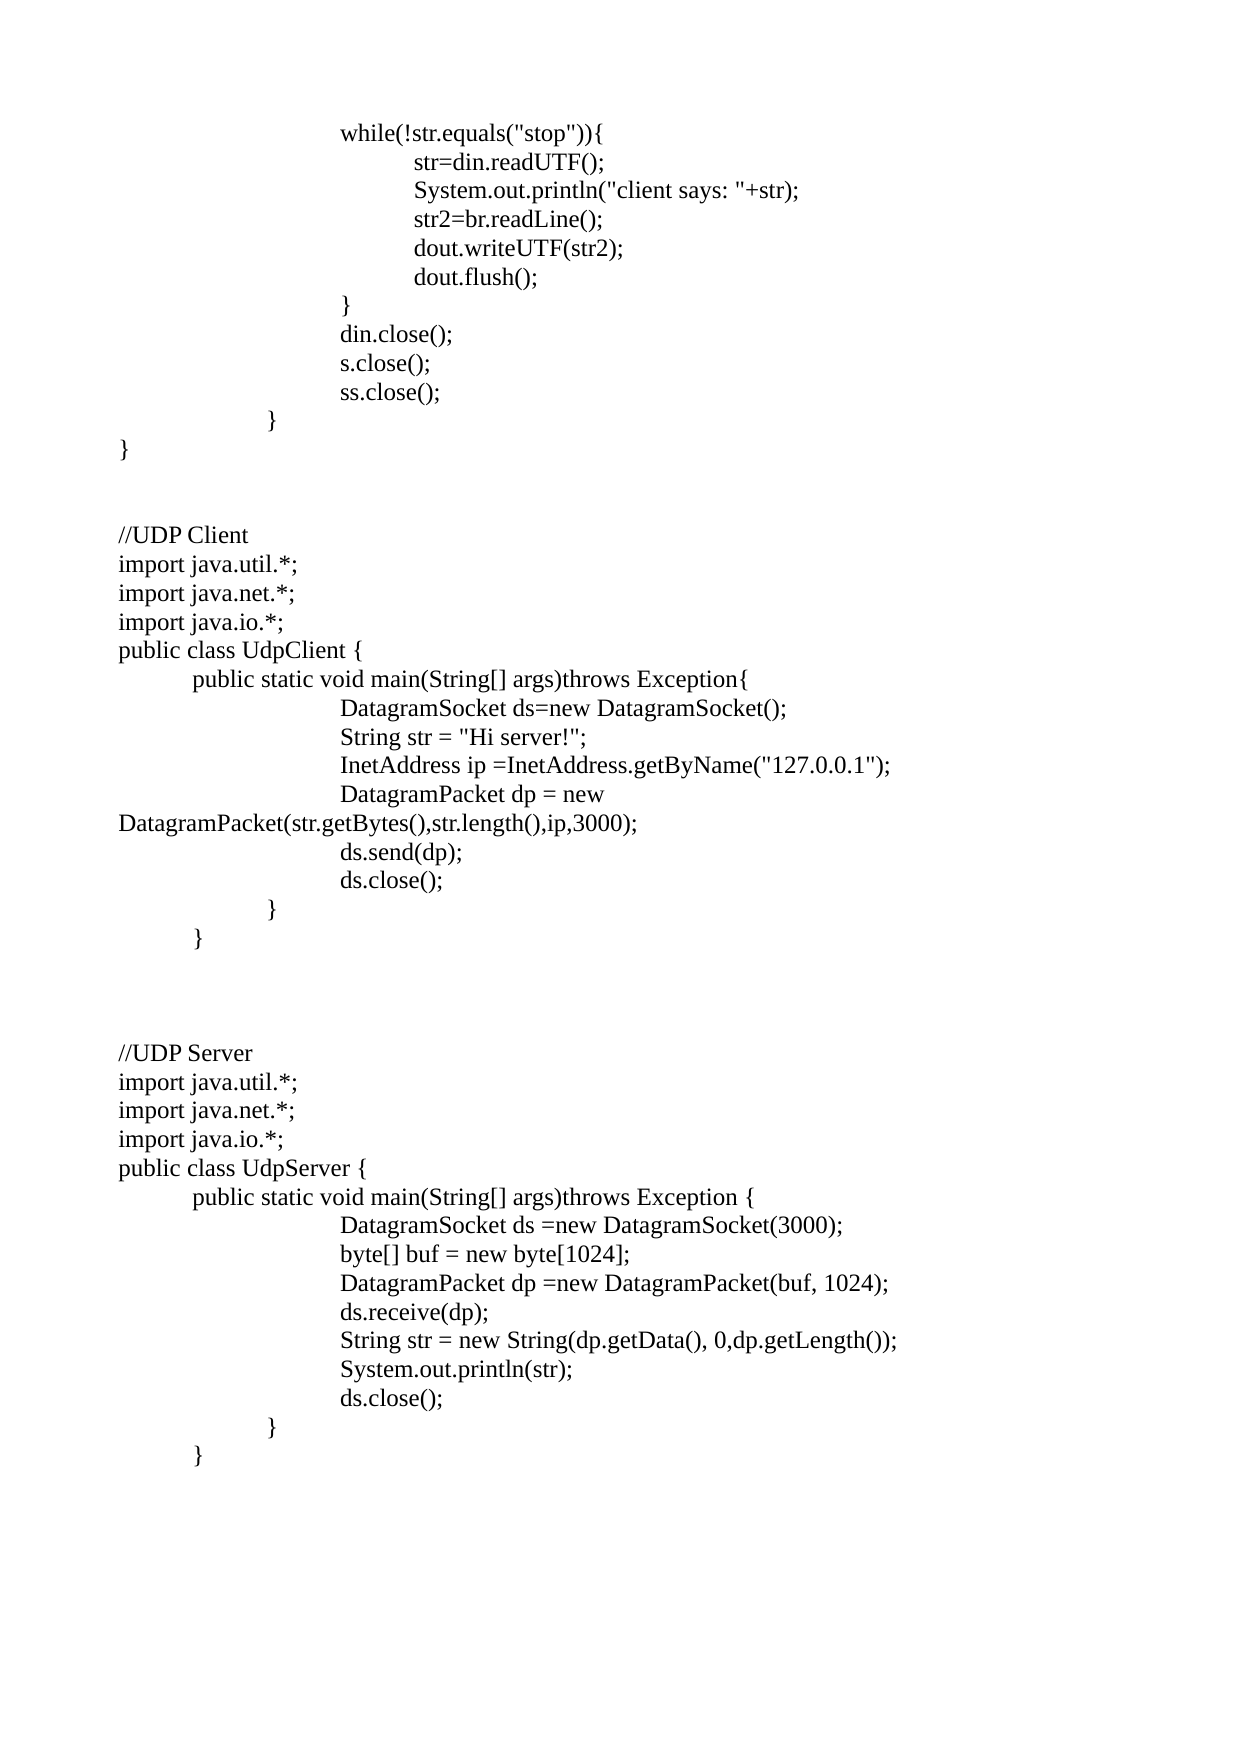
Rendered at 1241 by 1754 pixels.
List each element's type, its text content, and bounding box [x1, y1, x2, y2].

text byte[] buf = new byte[1024]; [118, 1239, 1122, 1268]
text } [118, 923, 1122, 952]
text InetAddress ip =InetAddress.getByName("127.0.0.1"); [118, 751, 1122, 779]
text } [118, 434, 1122, 463]
text } [118, 291, 1122, 319]
text public static void main(String[] args)throws Exception { [118, 1182, 1122, 1211]
text DatagramSocket ds =new DatagramSocket(3000); [118, 1211, 1122, 1239]
text str=din.readUTF(); [118, 147, 1122, 176]
text String str = "Hi server!"; [118, 722, 1122, 751]
text } [118, 894, 1122, 923]
text str2=br.readLine(); [118, 204, 1122, 233]
text } [118, 406, 1122, 434]
text String str = new String(dp.getData(), 0,dp.getLength()); [118, 1326, 1122, 1354]
text } [118, 1412, 1122, 1441]
text dout.writeUTF(str2); [118, 233, 1122, 262]
text import java.io.*; [118, 1124, 1122, 1153]
text import java.net.*; [118, 578, 1122, 607]
text public class UdpClient { [118, 636, 1122, 664]
text DatagramPacket dp = new DatagramPacket(str.getBytes(),str.length(),ip,3000); [118, 779, 1122, 837]
text while(!str.equals("stop")){ [118, 118, 1122, 147]
text ss.close(); [118, 377, 1122, 406]
text ds.receive(dp); [118, 1297, 1122, 1326]
text ds.send(dp); [118, 837, 1122, 866]
text public static void main(String[] args)throws Exception{ [118, 664, 1122, 693]
text System.out.println(str); [118, 1354, 1122, 1383]
text DatagramSocket ds=new DatagramSocket(); [118, 693, 1122, 722]
text DatagramPacket dp =new DatagramPacket(buf, 1024); [118, 1268, 1122, 1297]
text din.close(); [118, 319, 1122, 348]
text ds.close(); [118, 1383, 1122, 1412]
text //UDP Server [118, 1038, 1122, 1067]
text import java.util.*; [118, 549, 1122, 578]
text s.close(); [118, 348, 1122, 377]
text import java.io.*; [118, 607, 1122, 636]
text //UDP Client [118, 521, 1122, 549]
text ds.close(); [118, 866, 1122, 894]
text import java.net.*; [118, 1096, 1122, 1124]
text dout.flush(); [118, 262, 1122, 291]
text } [118, 1441, 1122, 1469]
text public class UdpServer { [118, 1153, 1122, 1182]
text import java.util.*; [118, 1067, 1122, 1096]
text System.out.println("client says: "+str); [118, 176, 1122, 204]
